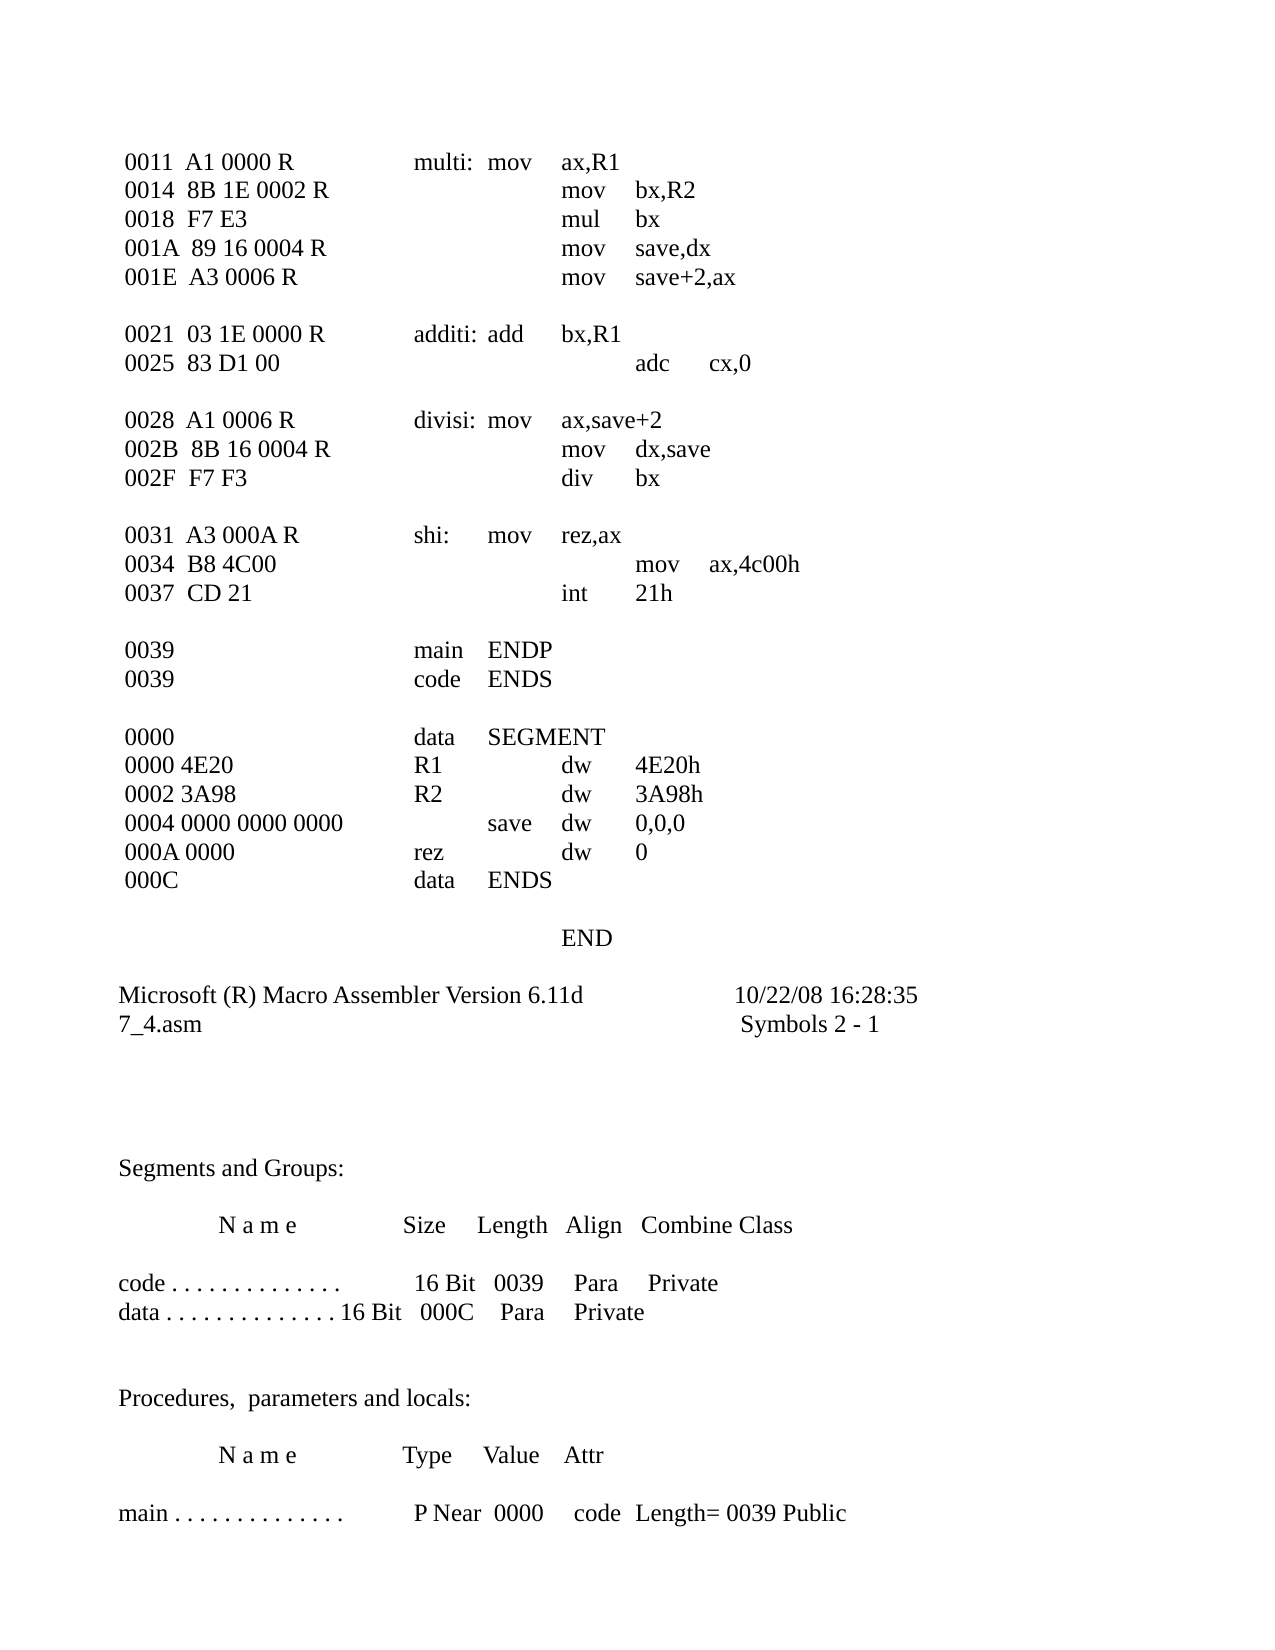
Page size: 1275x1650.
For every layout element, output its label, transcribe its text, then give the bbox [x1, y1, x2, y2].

text 0031 A3 000A R shi: mov rez,ax [118, 521, 1157, 549]
text 0000 4E20 R1 dw 4E20h [118, 751, 1157, 779]
text code . . . . . . . . . . . . . . 16 Bit 0039 Para Private [118, 1268, 1157, 1297]
text 002F F7 F3 div bx [118, 463, 1157, 492]
text N a m e Size Length Align Combine Class [118, 1211, 1157, 1239]
text 0014 8B 1E 0002 R mov bx,R2 [118, 176, 1157, 204]
text 001A 89 16 0004 R mov save,dx [118, 233, 1157, 262]
text Segments and Groups: [118, 1153, 1157, 1182]
text 7_4.asm Symbols 2 - 1 [118, 1009, 1157, 1038]
text Microsoft (R) Macro Assembler Version 6.11d 10/22/08 16:28:35 [118, 981, 1157, 1009]
text 0039 main ENDP [118, 636, 1157, 664]
text data . . . . . . . . . . . . . . 16 Bit 000C Para Private [118, 1297, 1157, 1326]
text END [118, 923, 1157, 952]
text 0018 F7 E3 mul bx [118, 204, 1157, 233]
text 0028 A1 0006 R divisi: mov ax,save+2 [118, 406, 1157, 434]
text N a m e Type Value Attr [118, 1441, 1157, 1469]
text 0000 data SEGMENT [118, 722, 1157, 751]
text 0021 03 1E 0000 R additi: add bx,R1 [118, 319, 1157, 348]
text 0037 CD 21 int 21h [118, 578, 1157, 607]
text 0002 3A98 R2 dw 3A98h [118, 779, 1157, 808]
text 000C data ENDS [118, 866, 1157, 894]
text 002B 8B 16 0004 R mov dx,save [118, 434, 1157, 463]
text 0011 A1 0000 R multi: mov ax,R1 [118, 147, 1157, 176]
text 000A 0000 rez dw 0 [118, 837, 1157, 866]
text 0025 83 D1 00 adc cx,0 [118, 348, 1157, 377]
text Procedures, parameters and locals: [118, 1383, 1157, 1412]
text main . . . . . . . . . . . . . . P Near 0000 code Length= 0039 Public [118, 1498, 1157, 1527]
text 0039 code ENDS [118, 664, 1157, 693]
text 0034 B8 4C00 mov ax,4c00h [118, 549, 1157, 578]
text 001E A3 0006 R mov save+2,ax [118, 262, 1157, 291]
text 0004 0000 0000 0000 save dw 0,0,0 [118, 808, 1157, 837]
